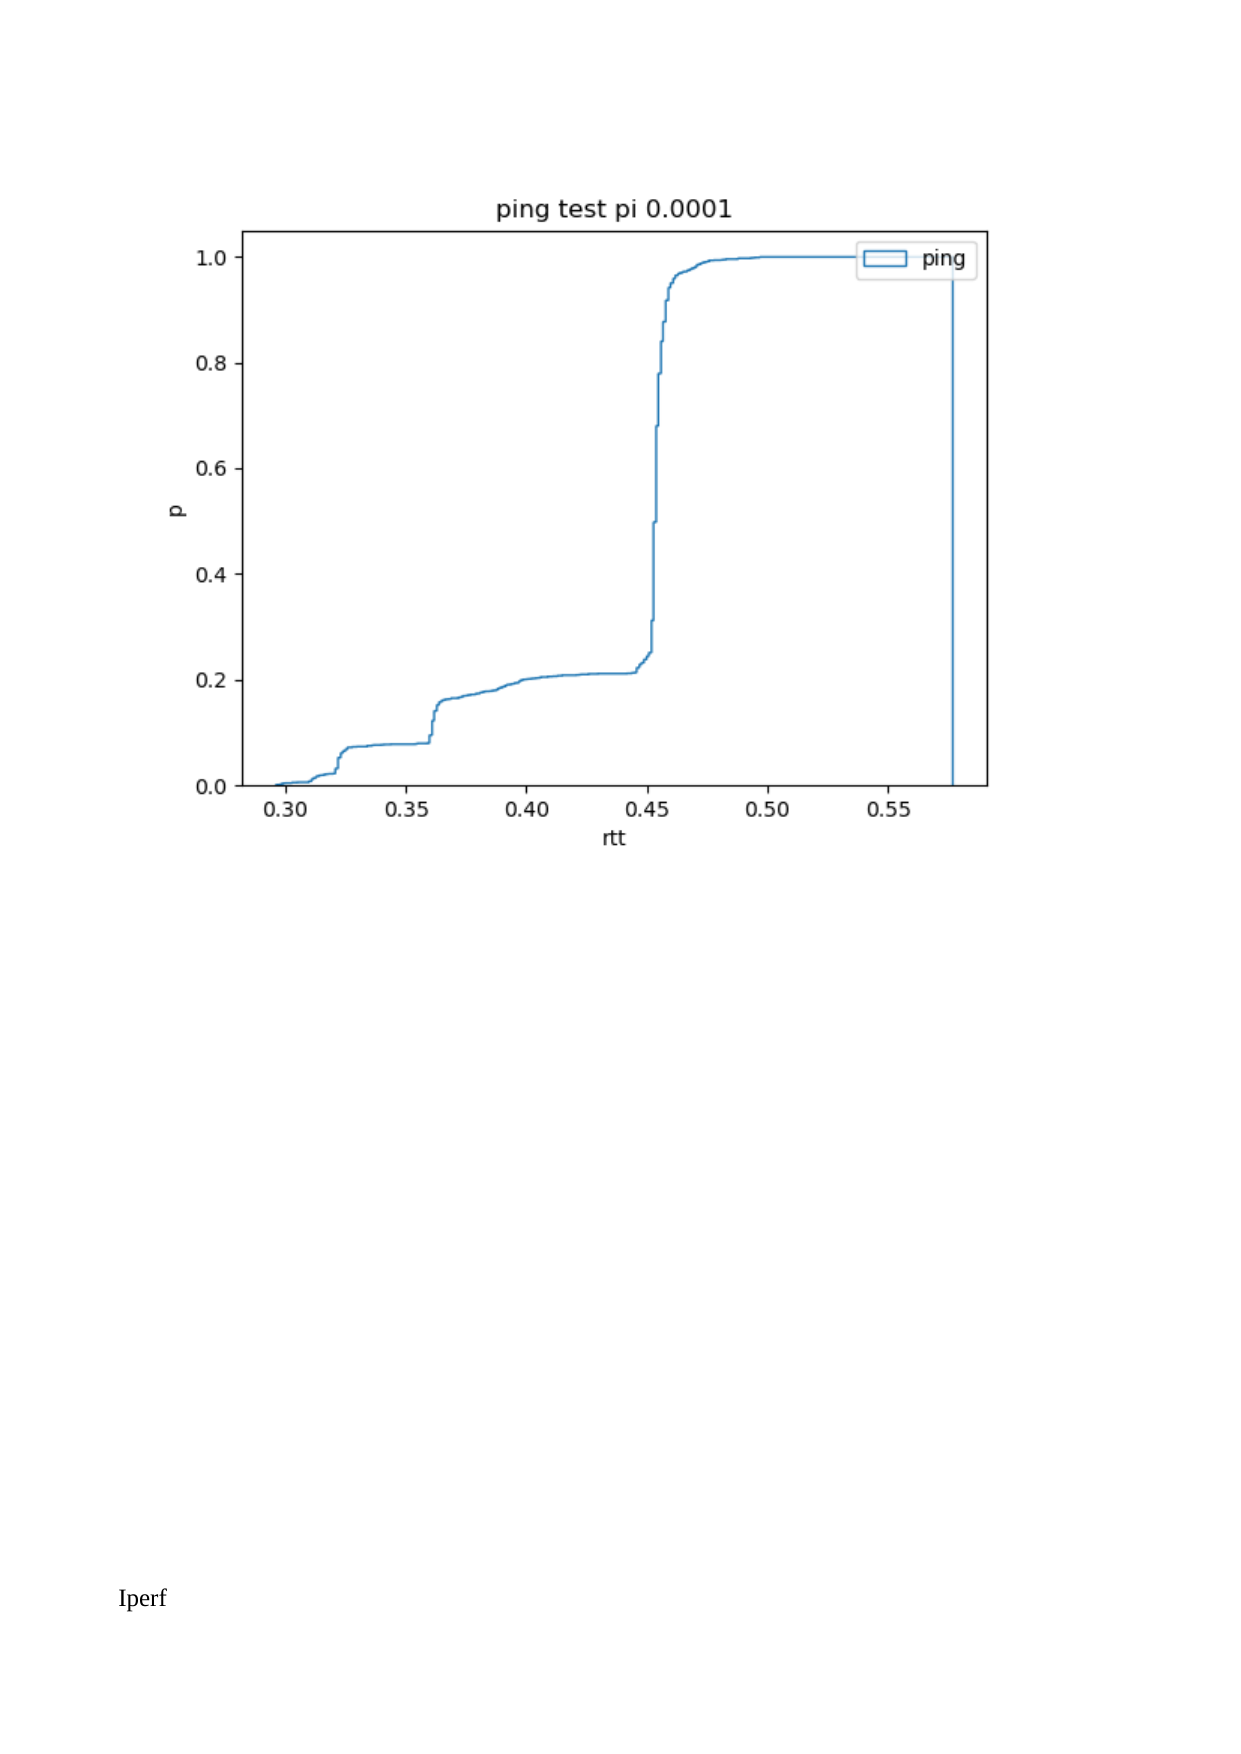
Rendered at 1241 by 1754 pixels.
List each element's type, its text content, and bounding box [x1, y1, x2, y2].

text Iperf [118, 1583, 1122, 1612]
picture [122, 144, 1083, 865]
